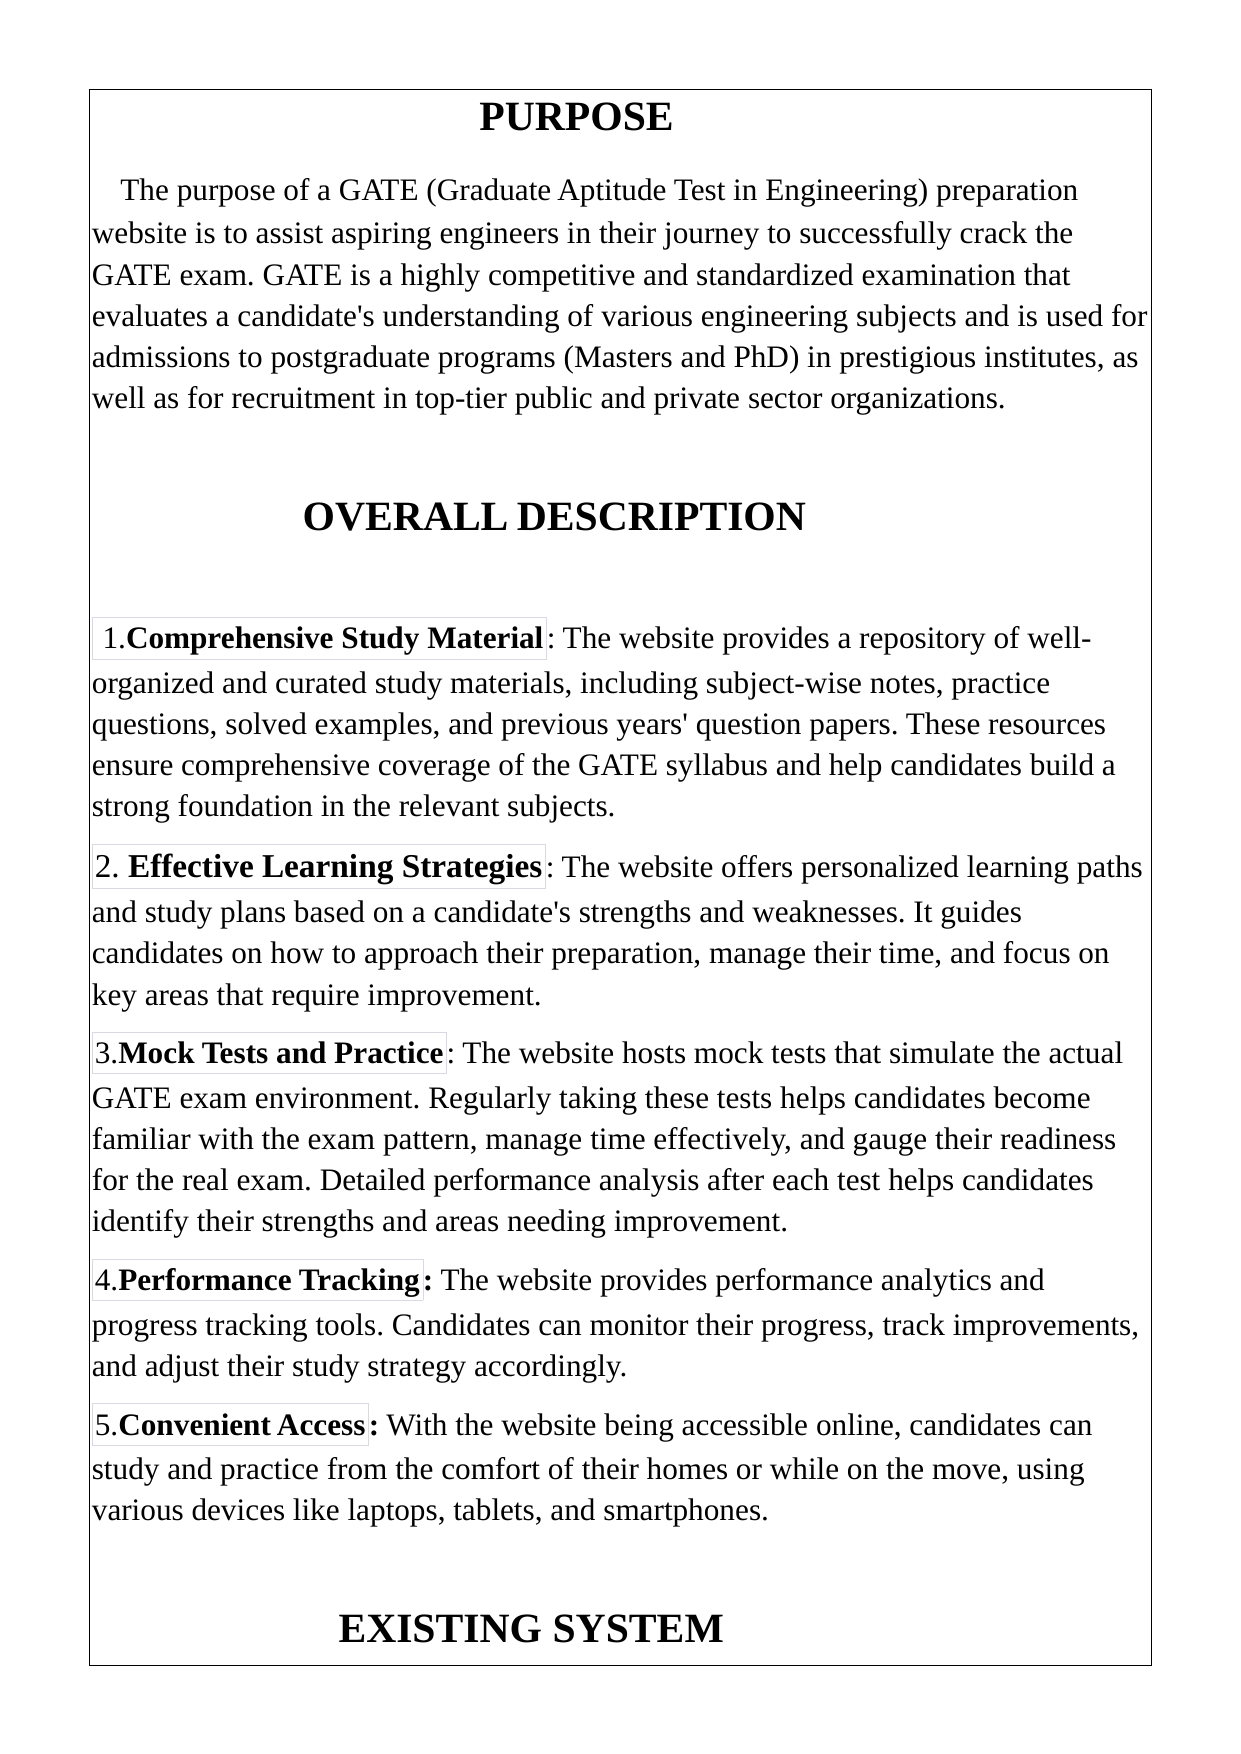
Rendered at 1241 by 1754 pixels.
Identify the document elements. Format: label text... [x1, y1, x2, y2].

text OVERALL DESCRIPTION [92, 491, 1149, 539]
text 5.Convenient Access: With the website being accessible online, candidates can study and practice from the comfort of their homes or while on the move, using various devices like laptops, tablets, and smartphones. [92, 1403, 1149, 1527]
text 2. Effective Learning Strategies: The website offers personalized learning paths and study plans based on a candidate's strengths and weaknesses. It guides candidates on how to approach their preparation, manage their time, and focus on key areas that require improvement. [92, 843, 1149, 1012]
text 4.Performance Tracking: The website provides performance analytics and progress tracking tools. Candidates can monitor their progress, track improvements, and adjust their study strategy accordingly. [92, 1258, 1149, 1383]
text The purpose of a GATE (Graduate Aptitude Test in Engineering) preparation website is to assist aspiring engineers in their journey to successfully crack the GATE exam. GATE is a highly competitive and standardized examination that evaluates a candidate's understanding of various engineering subjects and is used for admissions to postgraduate programs (Masters and PhD) in prestigious institutes, as well as for recruitment in top-tier public and private sector organizations. [92, 161, 1149, 415]
text PURPOSE [92, 92, 1149, 139]
text 3.Mock Tests and Practice: The website hosts mock tests that simulate the actual GATE exam environment. Regularly taking these tests helps candidates become familiar with the exam pattern, manage time effectively, and gauge their readiness for the real exam. Detailed performance analysis after each test helps candidates identify their strengths and areas needing improvement. [92, 1032, 1149, 1238]
text 1.Comprehensive Study Material: The website provides a repository of well-organized and curated study materials, including subject-wise notes, practice questions, solved examples, and previous years' question papers. These resources ensure comprehensive coverage of the GATE syllabus and help candidates build a strong foundation in the relevant subjects. [92, 617, 1149, 824]
text EXISTING SYSTEM [92, 1603, 1149, 1651]
